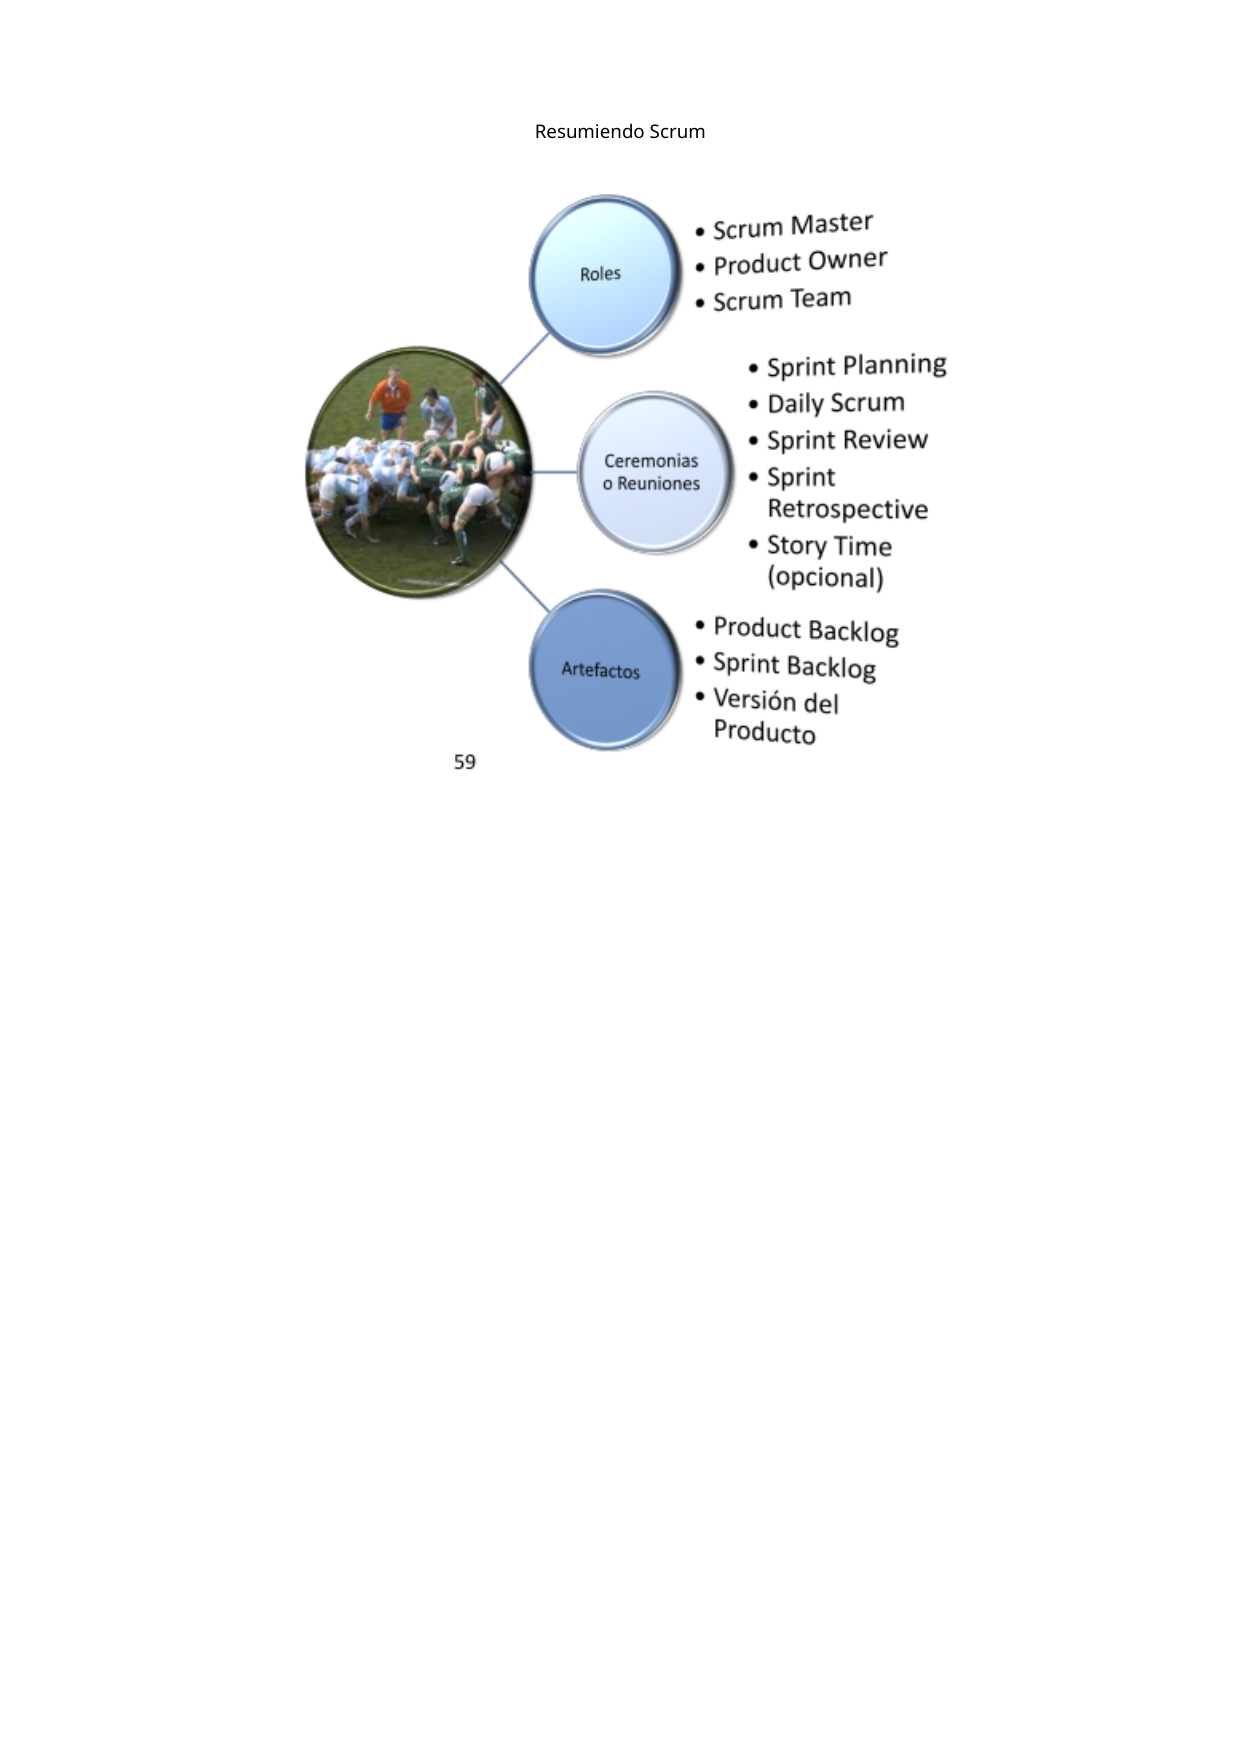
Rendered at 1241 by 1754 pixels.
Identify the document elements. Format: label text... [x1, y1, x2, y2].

text Resumiendo Scrum [118, 118, 1122, 144]
picture [280, 169, 960, 774]
